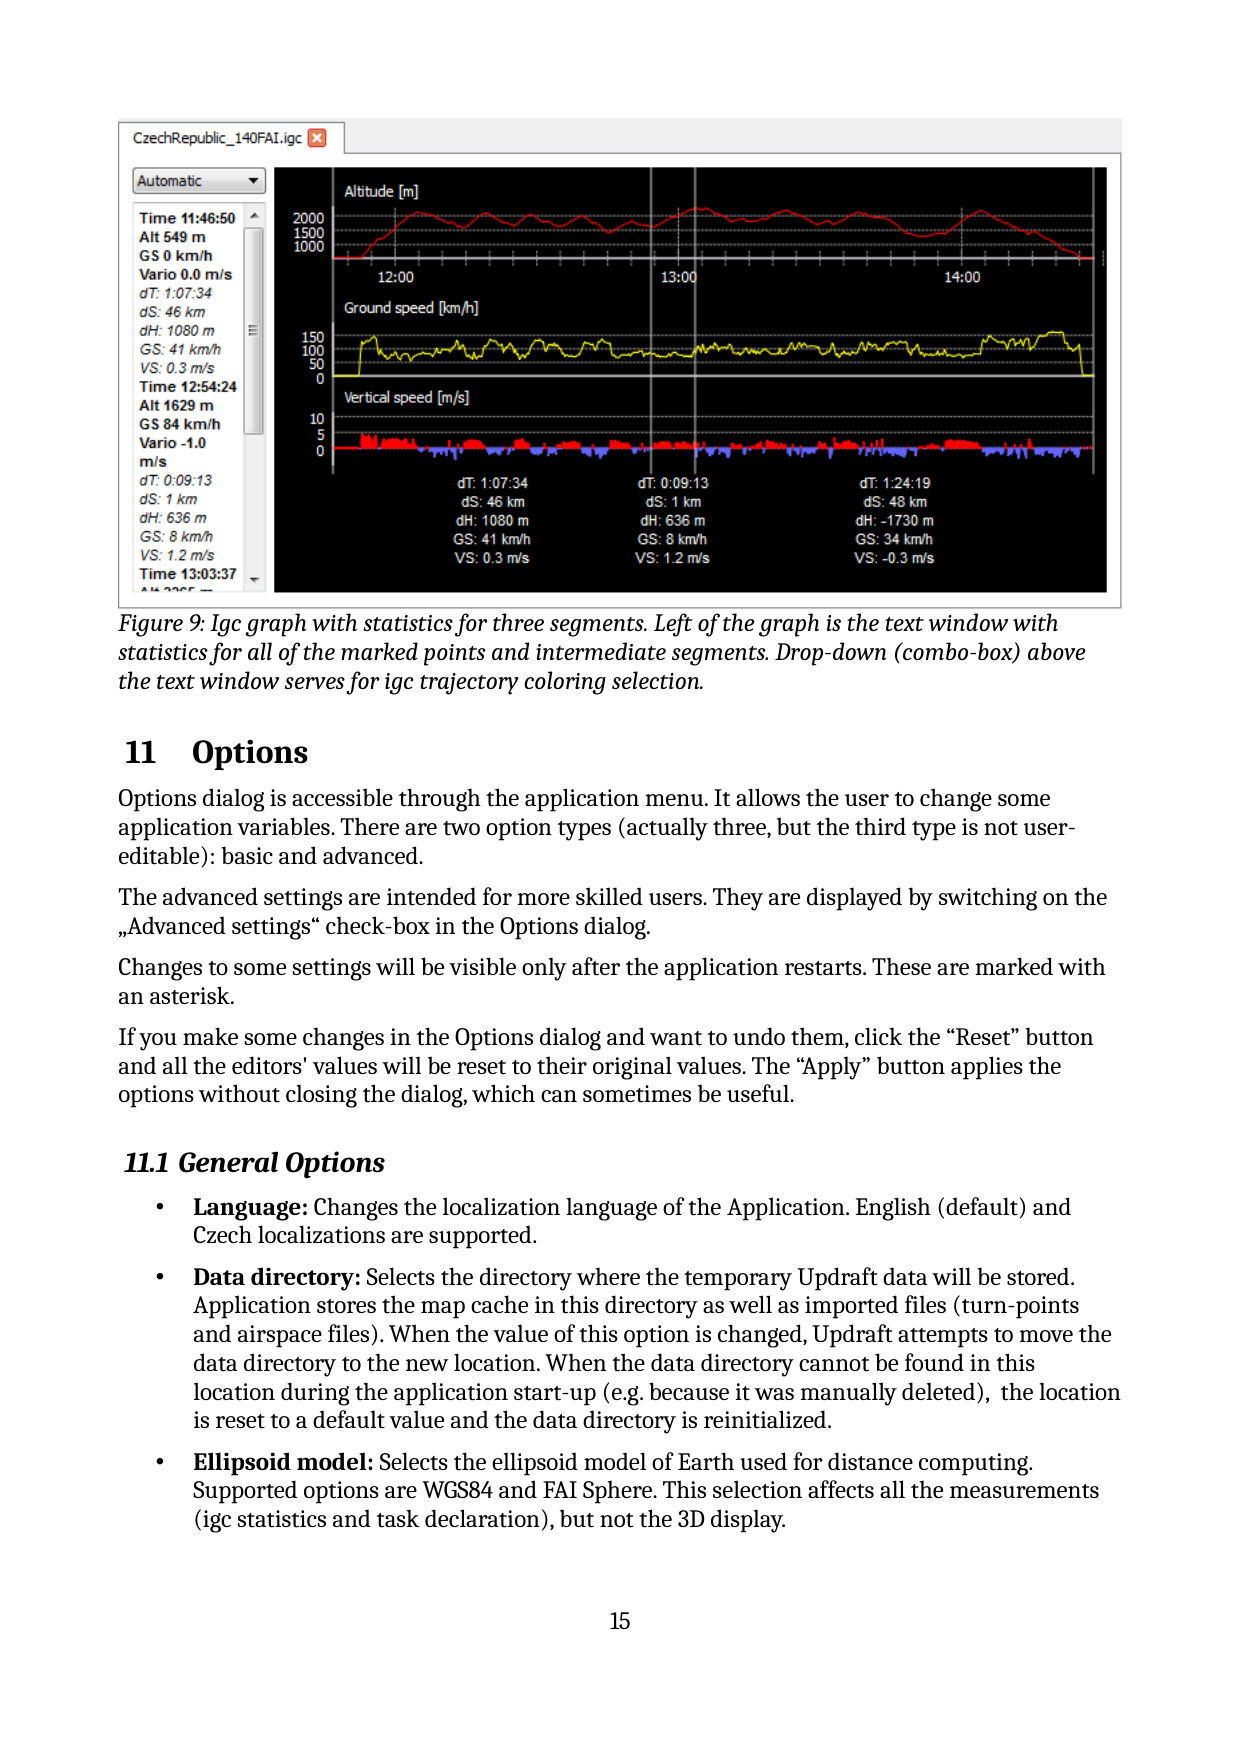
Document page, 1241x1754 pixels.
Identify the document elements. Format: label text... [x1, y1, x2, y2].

text Changes to some settings will be visible only after the application restarts. These are marked with an asterisk. [118, 953, 1122, 1010]
picture [118, 118, 1123, 610]
text If you make some changes in the Options dialog and want to undo them, click the “Reset” button and all the editors' values will be reset to their original values. The “Apply” button applies the options without closing the dialog, which can sometimes be useful. [118, 1023, 1122, 1109]
list Ellipsoid model: Selects the ellipsoid model of Earth used for distance computing. Supported options are WGS84 and FAI Sphere. This selection affects all the measurements (igc statistics and task declaration), but not the 3D display. [156, 1448, 1122, 1534]
text The advanced settings are intended for more skilled users. They are displayed by switching on the „Advanced settings“ check-box in the Options dialog. [118, 883, 1122, 940]
list Data directory: Selects the directory where the temporary Updraft data will be stored. Application stores the map cache in this directory as well as imported files (turn-points and airspace files). When the value of this option is changed, Updraft attempts to move the data directory to the new location. When the data directory cannot be found in this location during the application start-up (e.g. because it was manually deleted), the location is reset to a default value and the data directory is reinitialized. [156, 1263, 1122, 1435]
text Options dialog is accessible through the application menu. It allows the user to change some application variables. There are two option types (actually three, but the third type is not user-editable): basic and advanced. [118, 784, 1122, 870]
text Figure 9: Igc graph with statistics for three segments. Left of the graph is the text window with statistics for all of the marked points and intermediate segments. Drop-down (combo-box) above the text window serves for igc trajectory coloring selection. [118, 610, 1122, 696]
subtitle Options [118, 733, 1122, 772]
list Language: Changes the localization language of the Application. English (default) and Czech localizations are supported. [156, 1193, 1122, 1250]
subtitle General Options [118, 1147, 1122, 1180]
